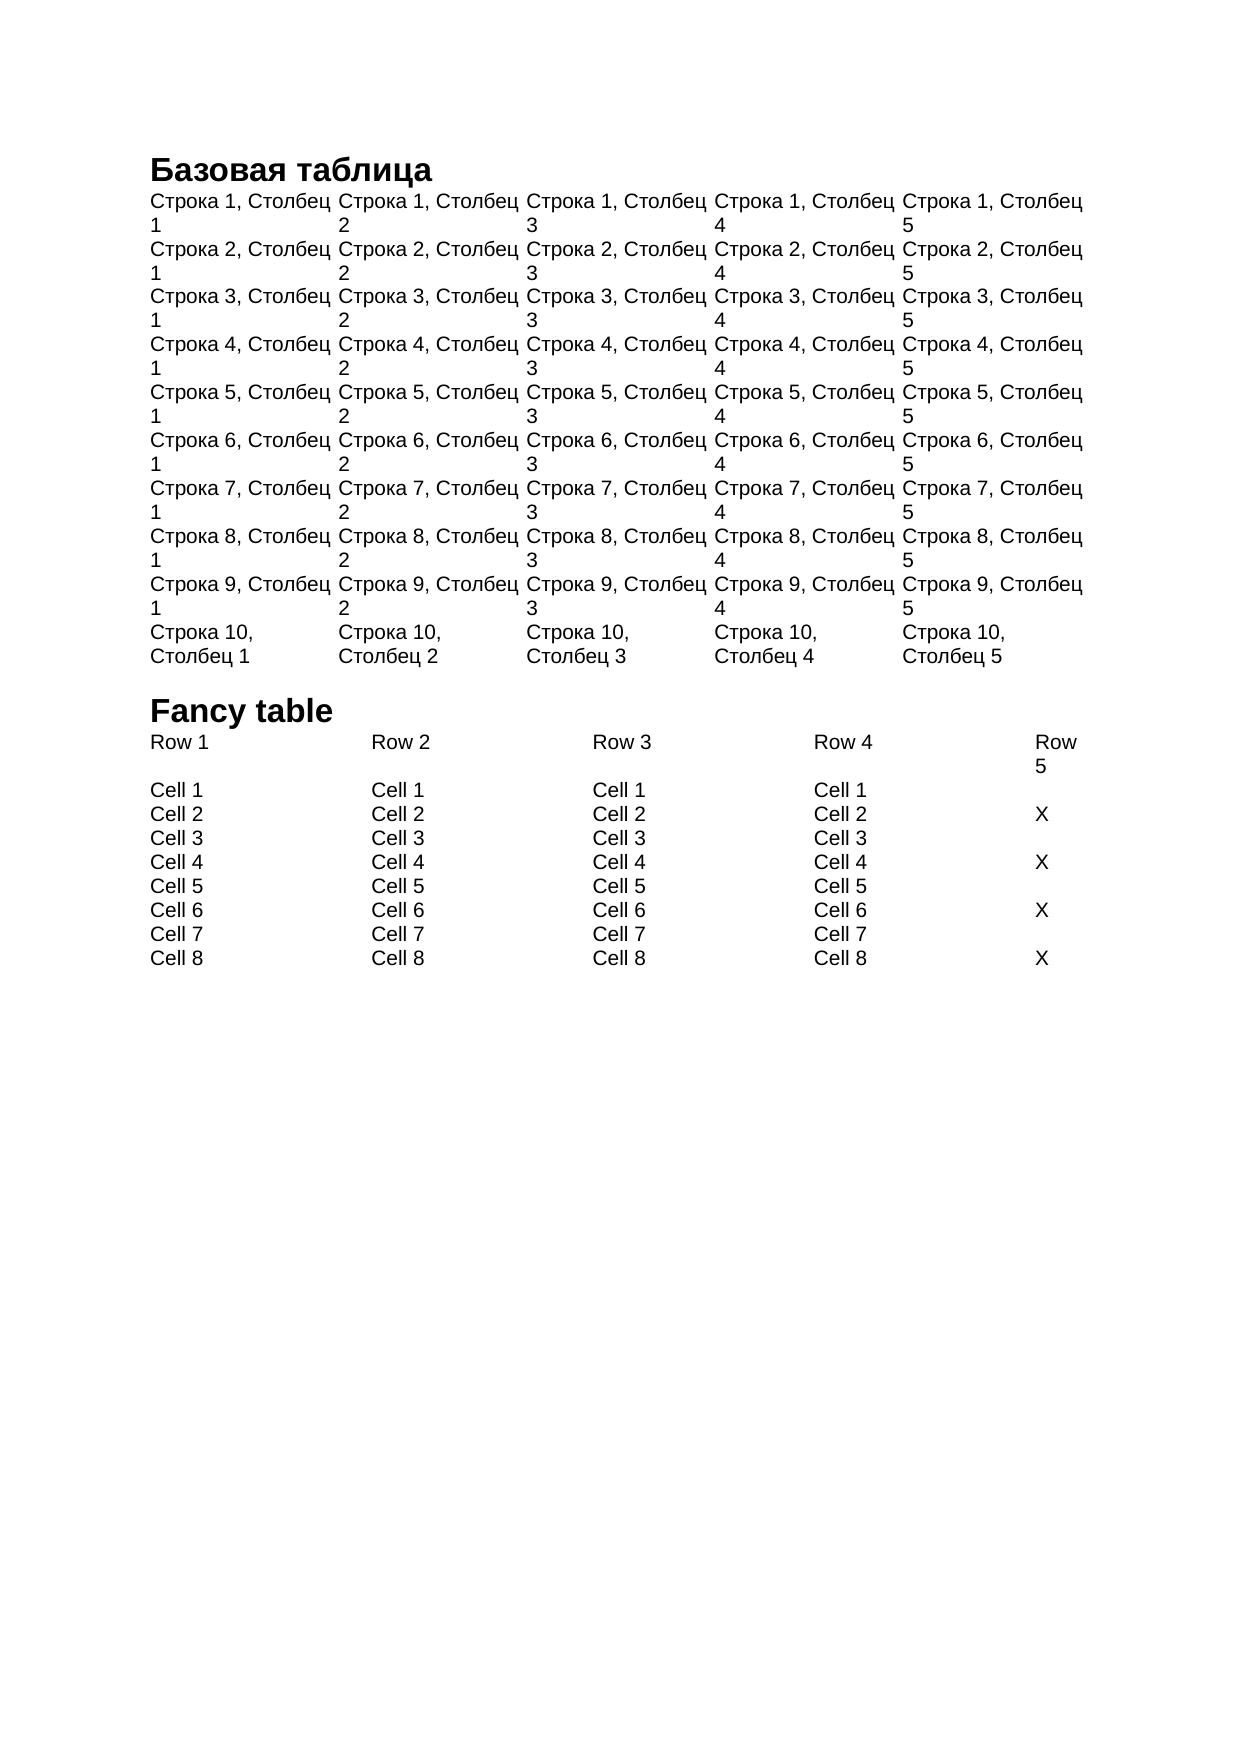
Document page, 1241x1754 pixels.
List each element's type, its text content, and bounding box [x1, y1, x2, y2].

table_cell Cell 5 [150, 874, 371, 898]
table_cell Cell 6 [814, 898, 1035, 922]
table_header Row 3 [593, 730, 814, 778]
table_cell Строка 10, Столбец 2 [338, 620, 526, 668]
table_cell Строка 6, Столбец 1 [150, 428, 338, 476]
table_cell Cell 4 [593, 850, 814, 874]
table_cell Строка 9, Столбец 3 [526, 572, 714, 620]
table_cell Строка 8, Столбец 3 [526, 524, 714, 572]
table_cell Строка 10, Столбец 5 [902, 620, 1090, 668]
table_cell Cell 4 [814, 850, 1035, 874]
table_cell Cell 5 [593, 874, 814, 898]
table_cell Cell 2 [814, 802, 1035, 826]
table_cell Cell 1 [371, 778, 592, 802]
table_cell Строка 5, Столбец 5 [902, 380, 1090, 428]
table_header Строка 1, Столбец 5 [902, 189, 1090, 236]
table_cell Строка 5, Столбец 3 [526, 380, 714, 428]
table_header Row 4 [814, 730, 1035, 778]
table_cell Строка 7, Столбец 2 [338, 476, 526, 524]
table_cell Строка 7, Столбец 4 [714, 476, 902, 524]
table_cell [1035, 874, 1090, 898]
text Fancy table [150, 692, 1090, 730]
table_cell Строка 3, Столбец 1 [150, 284, 338, 332]
table_cell Строка 7, Столбец 3 [526, 476, 714, 524]
table_cell X [1035, 946, 1090, 969]
table_cell Строка 2, Столбец 2 [338, 236, 526, 284]
table_cell Cell 7 [371, 922, 592, 946]
table_cell Строка 9, Столбец 2 [338, 572, 526, 620]
table_cell Строка 6, Столбец 3 [526, 428, 714, 476]
table_cell Строка 2, Столбец 4 [714, 236, 902, 284]
table_cell Строка 9, Столбец 5 [902, 572, 1090, 620]
table_cell Cell 8 [371, 946, 592, 969]
table_cell Cell 3 [150, 826, 371, 850]
table_cell Строка 4, Столбец 5 [902, 332, 1090, 380]
table_cell Cell 6 [593, 898, 814, 922]
table_header Row 2 [371, 730, 592, 778]
table_cell Cell 5 [371, 874, 592, 898]
table_cell X [1035, 898, 1090, 922]
table_cell Строка 6, Столбец 5 [902, 428, 1090, 476]
table_header Row 5 [1035, 730, 1090, 778]
table_cell Cell 5 [814, 874, 1035, 898]
table_cell Cell 1 [593, 778, 814, 802]
table_header Строка 1, Столбец 3 [526, 189, 714, 236]
table_cell Строка 2, Столбец 1 [150, 236, 338, 284]
table_cell Строка 10, Столбец 3 [526, 620, 714, 668]
table_cell Строка 5, Столбец 4 [714, 380, 902, 428]
table_cell Строка 4, Столбец 3 [526, 332, 714, 380]
table_cell Строка 9, Столбец 1 [150, 572, 338, 620]
table_cell [1035, 778, 1090, 802]
table_cell Cell 8 [814, 946, 1035, 969]
table_cell X [1035, 802, 1090, 826]
table_cell Cell 3 [814, 826, 1035, 850]
table_cell Cell 6 [150, 898, 371, 922]
table_cell Cell 4 [150, 850, 371, 874]
table_cell Строка 8, Столбец 5 [902, 524, 1090, 572]
text Базовая таблица [150, 150, 1090, 188]
table_cell Cell 2 [371, 802, 592, 826]
table_cell Строка 3, Столбец 4 [714, 284, 902, 332]
table_cell Строка 2, Столбец 3 [526, 236, 714, 284]
table_cell Строка 7, Столбец 1 [150, 476, 338, 524]
table_cell Строка 6, Столбец 2 [338, 428, 526, 476]
table_cell Строка 7, Столбец 5 [902, 476, 1090, 524]
table_cell [1035, 922, 1090, 946]
table_header Row 1 [150, 730, 371, 778]
table_cell Строка 4, Столбец 2 [338, 332, 526, 380]
table_cell Cell 7 [814, 922, 1035, 946]
table_cell Строка 5, Столбец 2 [338, 380, 526, 428]
table_cell Строка 4, Столбец 1 [150, 332, 338, 380]
table_cell [1035, 826, 1090, 850]
table_cell Строка 10, Столбец 4 [714, 620, 902, 668]
table_cell Строка 3, Столбец 5 [902, 284, 1090, 332]
table_cell Cell 8 [593, 946, 814, 969]
table_cell X [1035, 850, 1090, 874]
table_cell Cell 1 [150, 778, 371, 802]
table_cell Строка 4, Столбец 4 [714, 332, 902, 380]
table_cell Cell 2 [150, 802, 371, 826]
table_cell Строка 10, Столбец 1 [150, 620, 338, 668]
table_cell Cell 8 [150, 946, 371, 969]
table_cell Строка 3, Столбец 2 [338, 284, 526, 332]
table_cell Cell 3 [593, 826, 814, 850]
table_cell Строка 9, Столбец 4 [714, 572, 902, 620]
table_header Строка 1, Столбец 4 [714, 189, 902, 236]
table_cell Cell 1 [814, 778, 1035, 802]
table_header Строка 1, Столбец 2 [338, 189, 526, 236]
table_cell Строка 8, Столбец 4 [714, 524, 902, 572]
table_cell Строка 8, Столбец 1 [150, 524, 338, 572]
table_cell Строка 3, Столбец 3 [526, 284, 714, 332]
table_cell Cell 3 [371, 826, 592, 850]
table_cell Cell 7 [150, 922, 371, 946]
table_cell Строка 8, Столбец 2 [338, 524, 526, 572]
table_cell Строка 6, Столбец 4 [714, 428, 902, 476]
table_header Строка 1, Столбец 1 [150, 189, 338, 236]
table_cell Строка 5, Столбец 1 [150, 380, 338, 428]
table_cell Cell 4 [371, 850, 592, 874]
table_cell Cell 2 [593, 802, 814, 826]
table_cell Cell 7 [593, 922, 814, 946]
table_cell Строка 2, Столбец 5 [902, 236, 1090, 284]
table_cell Cell 6 [371, 898, 592, 922]
